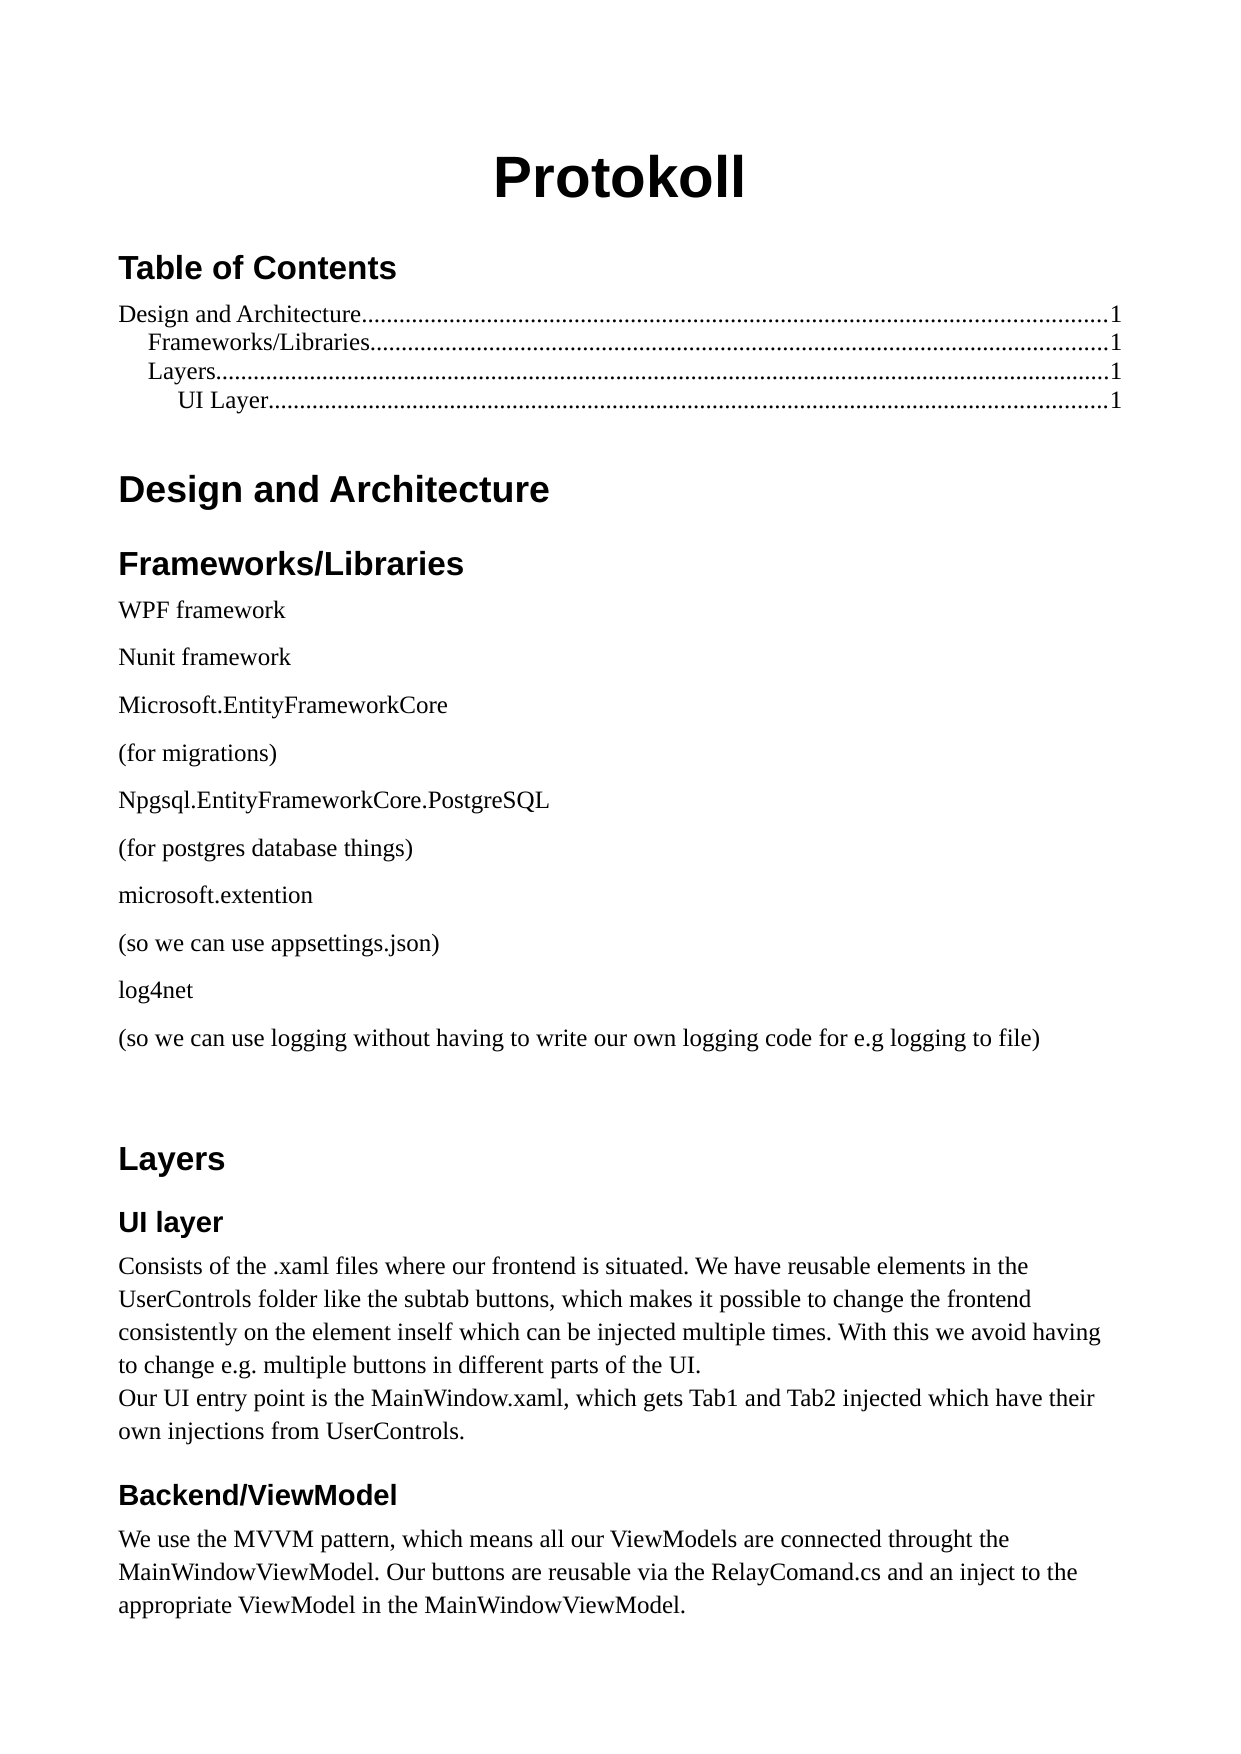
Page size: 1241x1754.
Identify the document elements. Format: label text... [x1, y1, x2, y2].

text Nunit framework [118, 642, 1122, 671]
subtitle Backend/ViewModel [118, 1478, 1122, 1512]
title Protokoll [118, 143, 1122, 210]
text log4net [118, 976, 1122, 1004]
subtitle Table of Contents [118, 248, 1122, 286]
text (for postgres database things) [118, 833, 1122, 862]
subtitle Frameworks/Libraries [118, 544, 1122, 582]
text (for migrations) [118, 738, 1122, 766]
text Layers 1 [148, 356, 1122, 385]
text UI Layer 1 [177, 385, 1122, 414]
subtitle UI layer [118, 1205, 1122, 1238]
subtitle Design and Architecture [118, 467, 1122, 511]
text Npgsql.EntityFrameworkCore.PostgreSQL [118, 785, 1122, 814]
text (so we can use logging without having to write our own logging code for e.g logging to file) [118, 1023, 1122, 1052]
text Frameworks/Libraries 1 [148, 327, 1122, 356]
text WPF framework [118, 595, 1122, 623]
subtitle Layers [118, 1139, 1122, 1178]
text Consists of the .xaml files where our frontend is situated. We have reusable elements in the UserControls folder like the subtab buttons, which makes it possible to change the frontend consistently on the element inself which can be injected multiple times. With this we avoid having to change e.g. multiple buttons in different parts of the UI. Our UI entry point is the MainWindow.xaml, which gets Tab1 and Tab2 injected which have their own injections from UserControls. [118, 1251, 1122, 1445]
text microsoft.extention [118, 880, 1122, 909]
text (so we can use appsettings.json) [118, 928, 1122, 957]
text We use the MVVM pattern, which means all our ViewModels are connected throught the MainWindowViewModel. Our buttons are reusable via the RelayComand.cs and an inject to the appropriate ViewModel in the MainWindowViewModel. [118, 1524, 1122, 1619]
text Microsoft.EntityFrameworkCore [118, 690, 1122, 719]
text Design and Architecture 1 [118, 299, 1122, 327]
